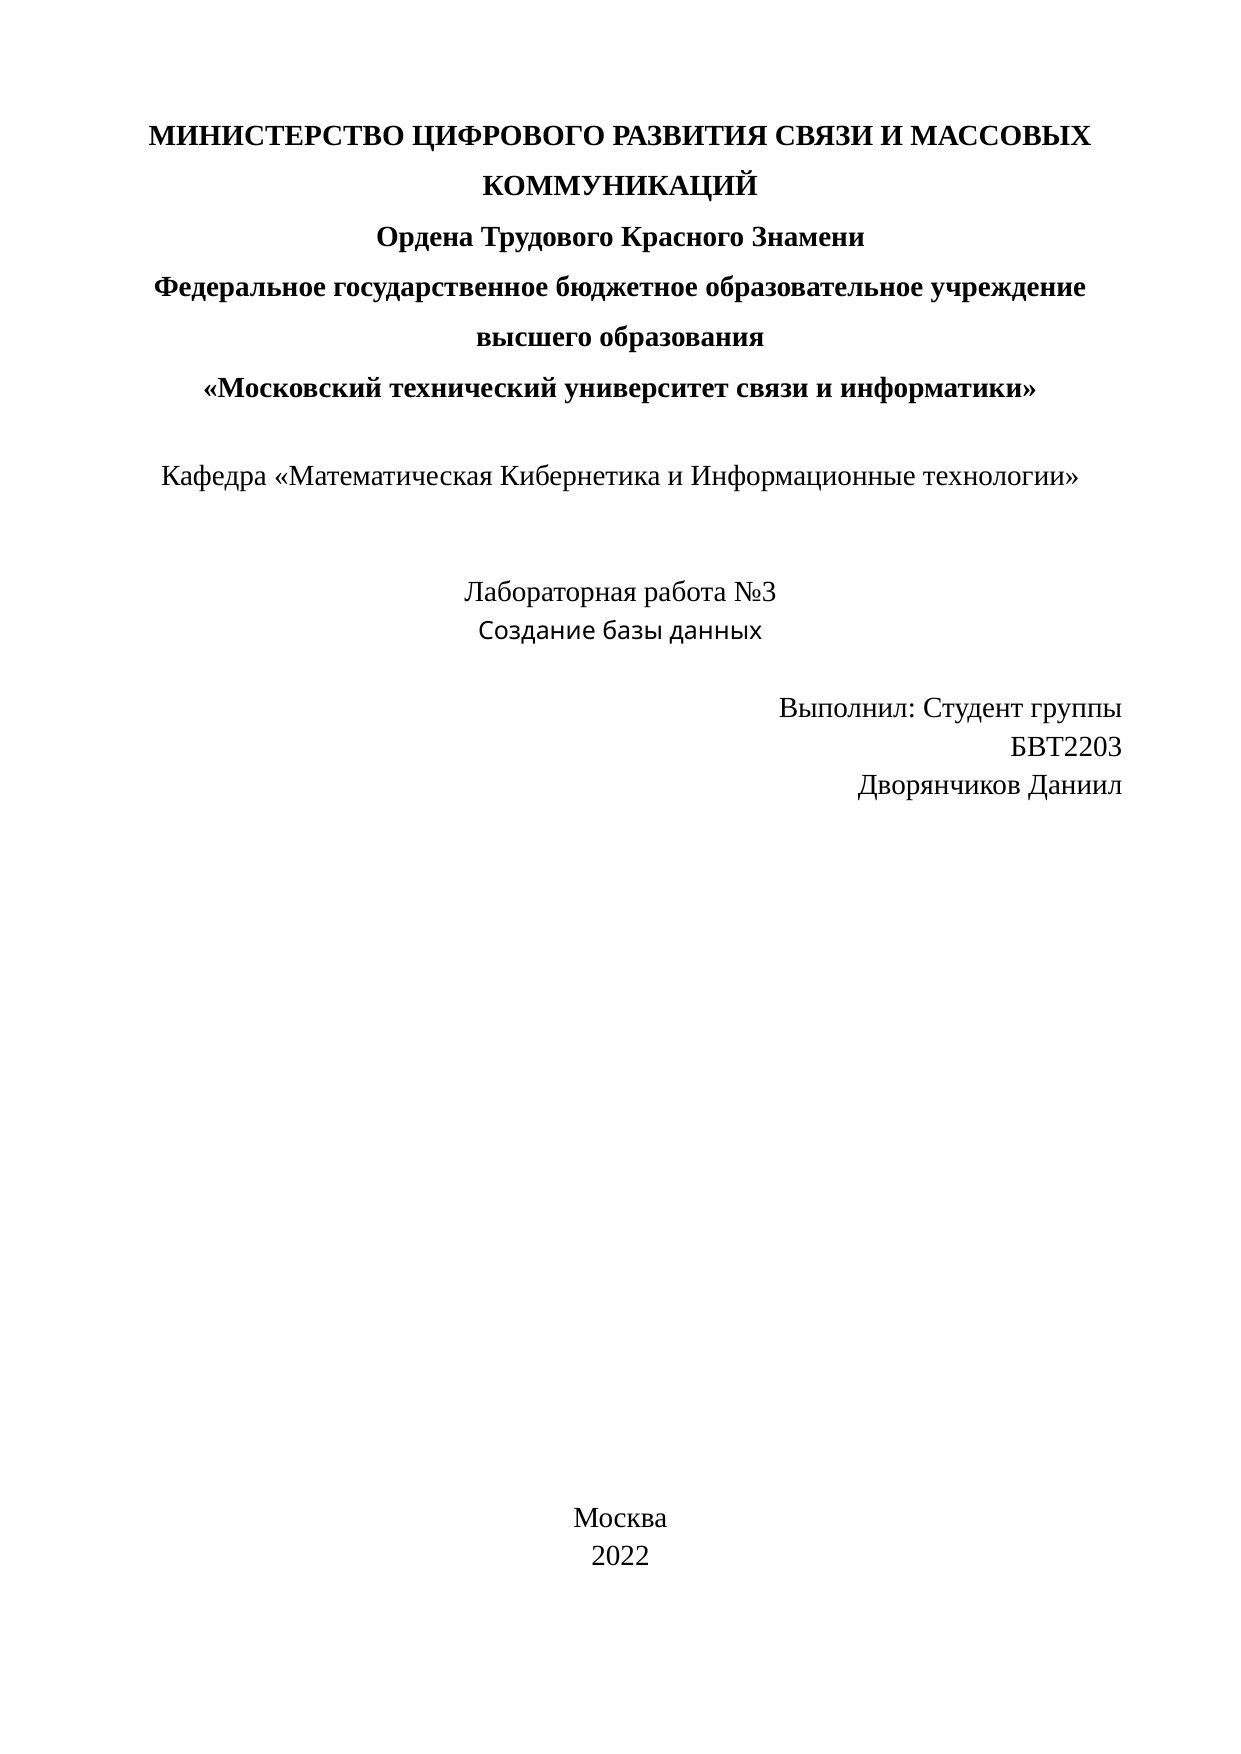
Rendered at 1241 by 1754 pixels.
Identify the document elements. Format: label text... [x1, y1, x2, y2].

text Федеральное государственное бюджетное образовательное учреждение высшего образования [118, 269, 1122, 353]
text Ордена Трудового Красного Знамени [118, 219, 1122, 252]
text Лабораторная работа №3 [118, 574, 1122, 608]
text Дворянчиков Даниил [192, 767, 1122, 801]
text Создание базы данных [118, 613, 1122, 647]
text Кафедра «Математическая Кибернетика и Информационные технологии» [118, 458, 1122, 492]
text Москва [118, 1500, 1122, 1533]
text 2022 [118, 1538, 1122, 1572]
text БВТ2203 [192, 729, 1122, 762]
text МИНИСТЕРСТВО ЦИФРОВОГО РАЗВИТИЯ СВЯЗИ И МАССОВЫХ КОММУНИКАЦИЙ [118, 118, 1122, 202]
text Выполнил: Студент группы [192, 690, 1122, 724]
text «Московский технический университет связи и информатики» [118, 370, 1122, 403]
